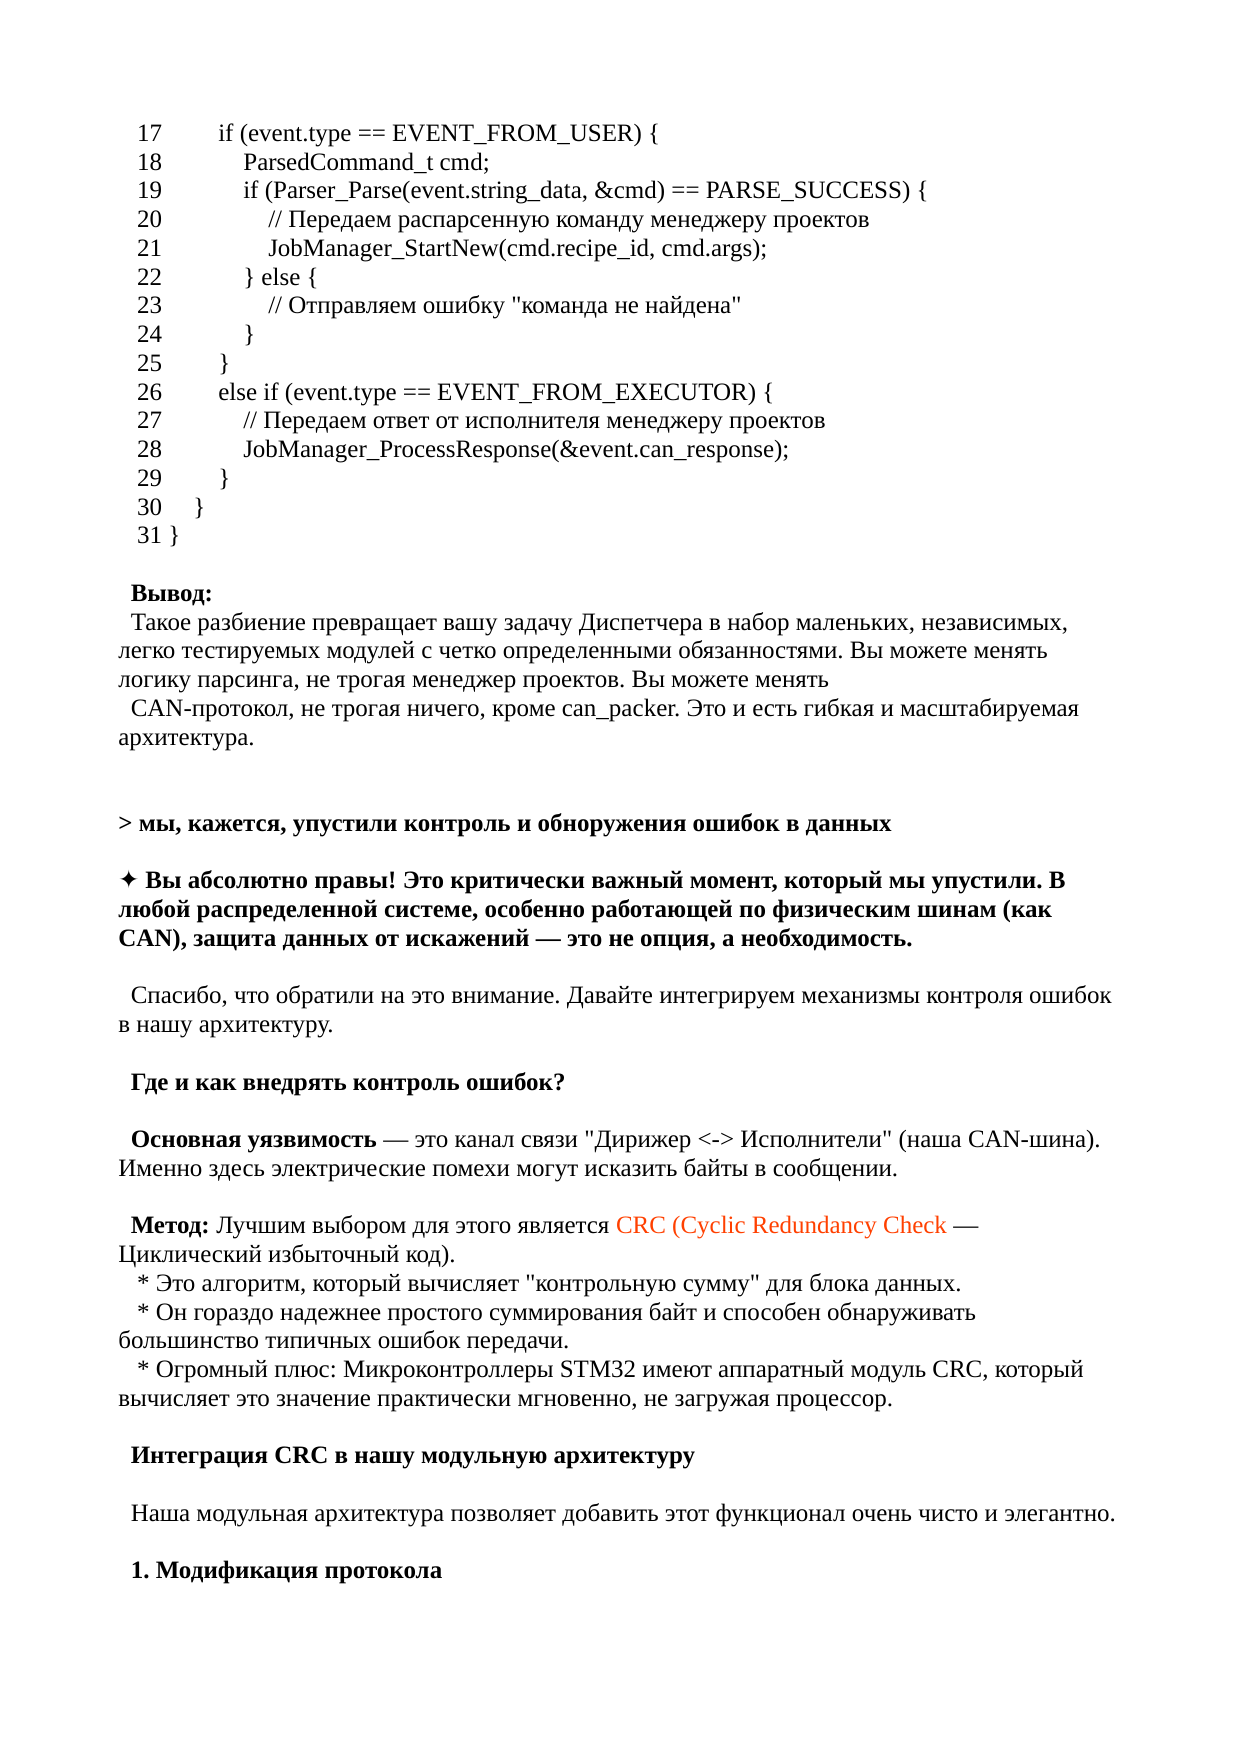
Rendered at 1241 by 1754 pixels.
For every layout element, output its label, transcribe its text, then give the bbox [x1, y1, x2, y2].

text Спасибо, что обратили на это внимание. Давайте интегрируем механизмы контроля ошибок в нашу архитектуру. [118, 981, 1122, 1038]
text 27 // Передаем ответ от исполнителя менеджеру проектов [118, 406, 1122, 434]
text > мы, кажется, упустили контроль и обноружения ошибок в данных [118, 808, 1122, 837]
text Наша модульная архитектура позволяет добавить этот функционал очень чисто и элегантно. [118, 1498, 1122, 1527]
text Метод: Лучшим выбором для этого является CRC (Cyclic Redundancy Check — Циклический избыточный код). [118, 1211, 1122, 1268]
text 24 } [118, 319, 1122, 348]
text Где и как внедрять контроль ошибок? [118, 1067, 1122, 1096]
text * Огромный плюс: Микроконтроллеры STM32 имеют аппаратный модуль CRC, который вычисляет это значение практически мгновенно, не загружая процессор. [118, 1354, 1122, 1412]
text ✦ Вы абсолютно правы! Это критически важный момент, который мы упустили. В любой распределенной системе, особенно работающей по физическим шинам (как CAN), защита данных от искажений — это не опция, а необходимость. [118, 866, 1122, 952]
text * Он гораздо надежнее простого суммирования байт и способен обнаруживать большинство типичных ошибок передачи. [118, 1297, 1122, 1354]
text 20 // Передаем распарсенную команду менеджеру проектов [118, 204, 1122, 233]
text * Это алгоритм, который вычисляет "контрольную сумму" для блока данных. [118, 1268, 1122, 1297]
text 17 if (event.type == EVENT_FROM_USER) { [118, 118, 1122, 147]
text 29 } [118, 463, 1122, 492]
text 19 if (Parser_Parse(event.string_data, &cmd) == PARSE_SUCCESS) { [118, 176, 1122, 204]
text 31 } [118, 521, 1122, 549]
text 23 // Отправляем ошибку "команда не найдена" [118, 291, 1122, 319]
text 21 JobManager_StartNew(cmd.recipe_id, cmd.args); [118, 233, 1122, 262]
text 1. Модификация протокола [118, 1556, 1122, 1584]
text 22 } else { [118, 262, 1122, 291]
text CAN-протокол, не трогая ничего, кроме can_packer. Это и есть гибкая и масштабируемая архитектура. [118, 693, 1122, 751]
text 28 JobManager_ProcessResponse(&event.can_response); [118, 434, 1122, 463]
text Такое разбиение превращает вашу задачу Диспетчера в набор маленьких, независимых, легко тестируемых модулей с четко определенными обязанностями. Вы можете менять логику парсинга, не трогая менеджер проектов. Вы можете менять [118, 607, 1122, 693]
text Основная уязвимость — это канал связи "Дирижер <-> Исполнители" (наша CAN-шина). Именно здесь электрические помехи могут исказить байты в сообщении. [118, 1124, 1122, 1182]
text 18 ParsedCommand_t cmd; [118, 147, 1122, 176]
text 30 } [118, 492, 1122, 521]
text 25 } [118, 348, 1122, 377]
text Вывод: [118, 578, 1122, 607]
text Интеграция CRC в нашу модульную архитектуру [118, 1441, 1122, 1469]
text 26 else if (event.type == EVENT_FROM_EXECUTOR) { [118, 377, 1122, 406]
